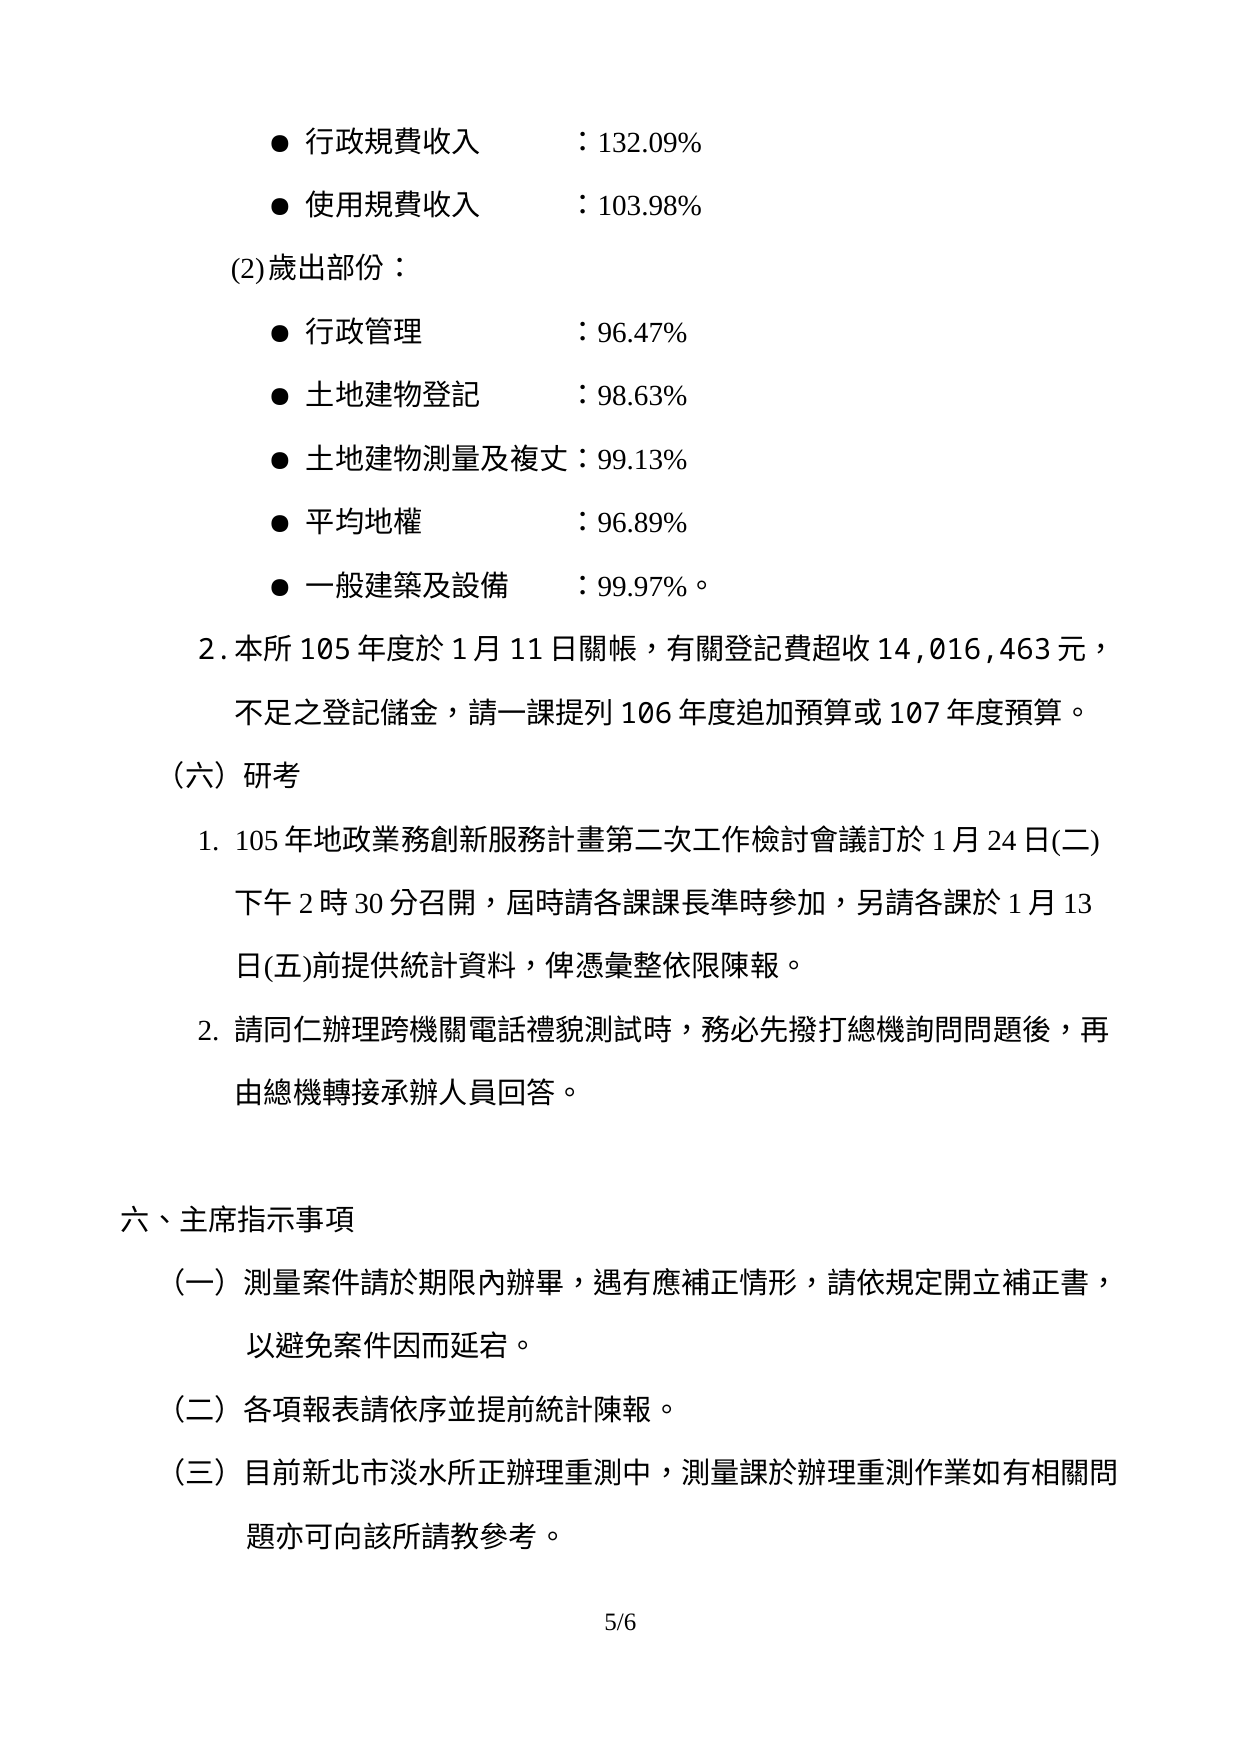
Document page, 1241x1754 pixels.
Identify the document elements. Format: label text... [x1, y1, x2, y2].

list 各項報表請依序並提前統計陳報。 [156, 1386, 1122, 1429]
list 105年地政業務創新服務計畫第二次工作檢討會議訂於1月24日(二)下午2時30分召開，屆時請各課課長準時參加，另請各課於1月13日(五)前提供統計資料，俾憑彙整依限陳報。 [197, 816, 1122, 985]
list 一般建築及設備 ：99.97%。 [268, 562, 1122, 604]
list 平均地權 ：96.89% [268, 499, 1122, 541]
list 研考 [156, 753, 1122, 795]
list 測量案件請於期限內辦畢，遇有應補正情形，請依規定開立補正書，以避免案件因而延宕。 [156, 1259, 1122, 1365]
list 歲出部份： [231, 245, 1122, 287]
list 目前新北市淡水所正辦理重測中，測量課於辦理重測作業如有相關問題亦可向該所請教參考。 [156, 1450, 1122, 1556]
list 土地建物測量及複丈：99.13% [268, 435, 1122, 478]
list 請同仁辦理跨機關電話禮貌測試時，務必先撥打總機詢問問題後，再由總機轉接承辦人員回答。 [197, 1006, 1122, 1112]
list 行政管理 ：96.47% [268, 308, 1122, 351]
list 主席指示事項 [119, 1196, 1122, 1238]
list 使用規費收入 ：103.98% [268, 182, 1122, 224]
list 本所105年度於1月11日關帳，有關登記費超收14,016,463元，不足之登記儲金，請一課提列106年度追加預算或107年度預算。 [197, 626, 1122, 732]
list 土地建物登記 ：98.63% [268, 372, 1122, 414]
list 行政規費收入 ：132.09% [268, 118, 1122, 160]
